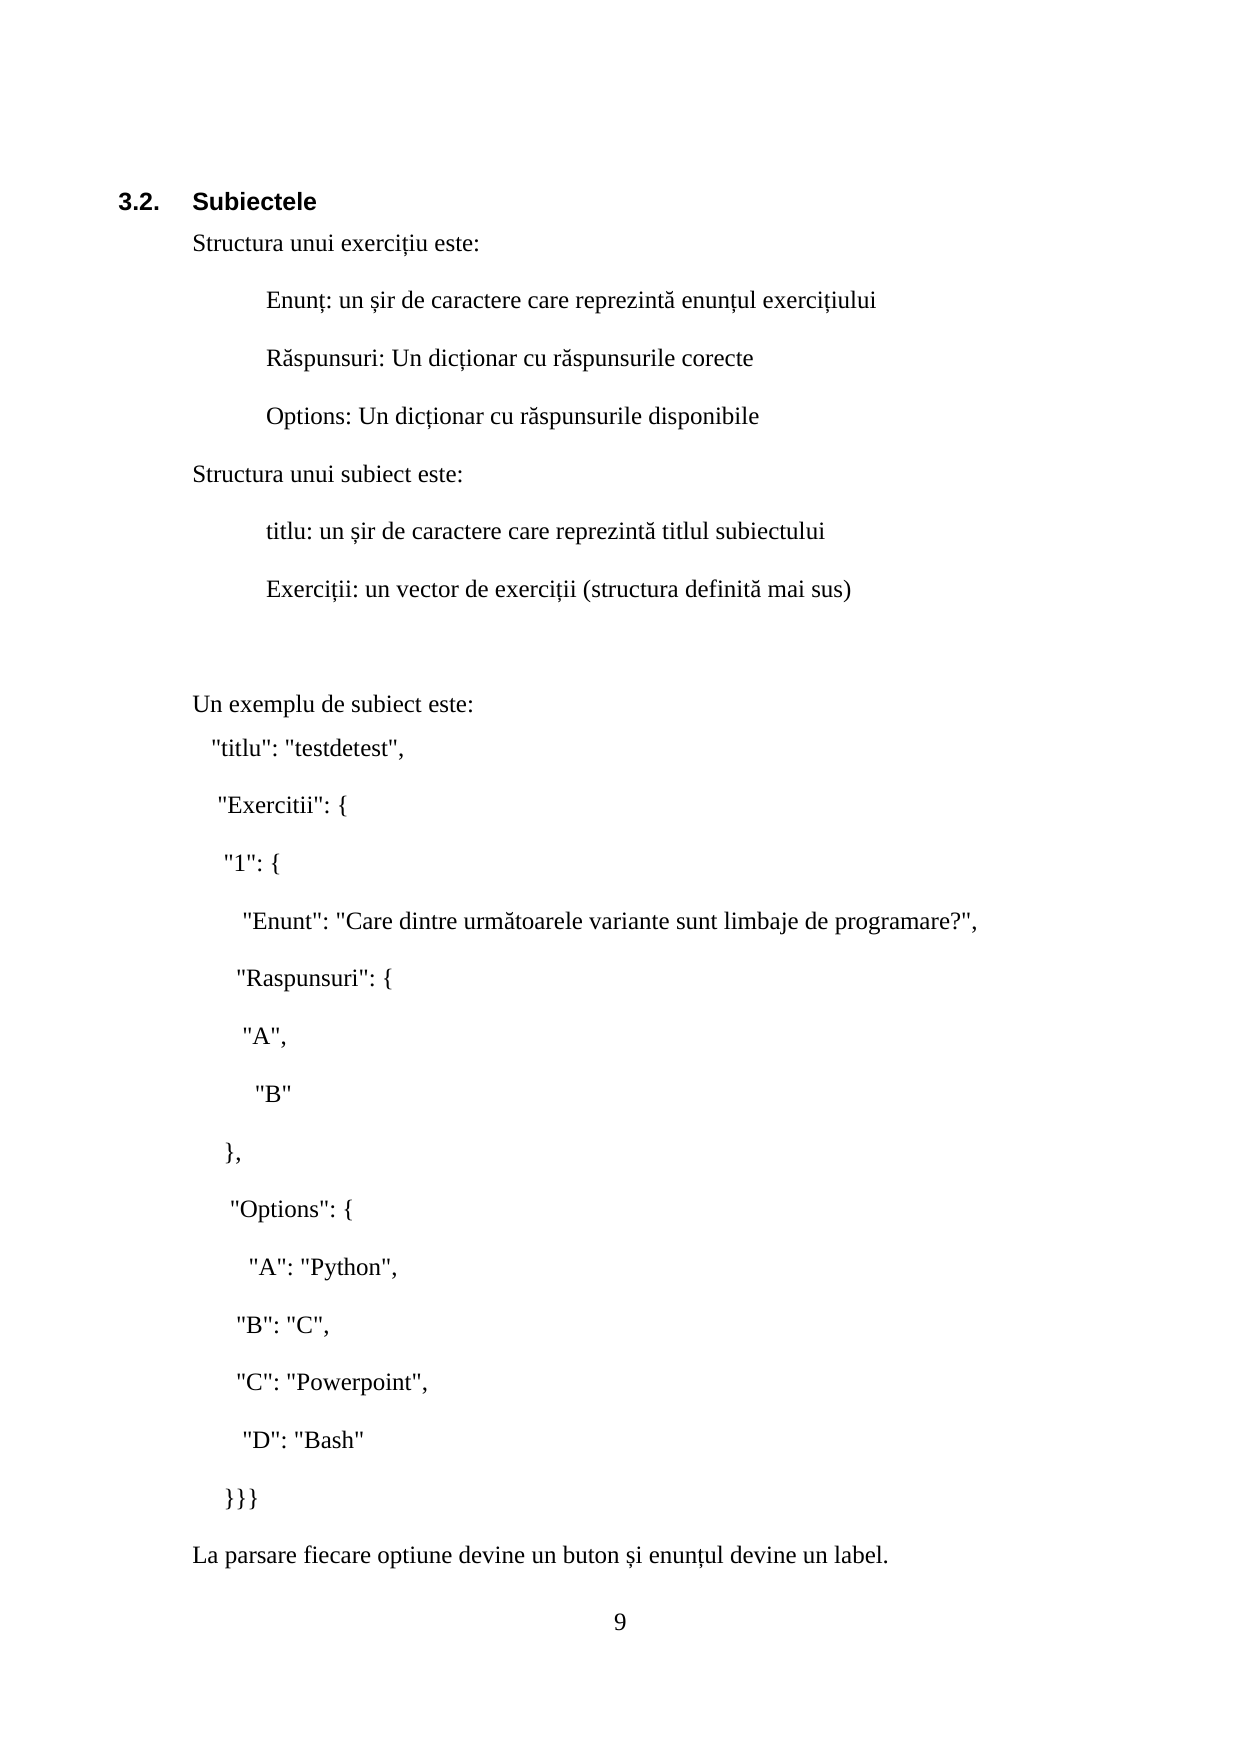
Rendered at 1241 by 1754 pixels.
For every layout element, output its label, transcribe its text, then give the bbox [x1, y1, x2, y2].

text Structura unui subiect este: [118, 459, 1122, 487]
text La parsare fiecare optiune devine un buton și enunțul devine un label. [118, 1541, 1122, 1569]
text Options: Un dicționar cu răspunsurile disponibile [118, 401, 1122, 430]
text "C": "Powerpoint", [118, 1367, 1122, 1396]
text "1": { [118, 848, 1122, 877]
text "Options": { [118, 1194, 1122, 1223]
text "Enunt": "Care dintre următoarele variante sunt limbaje de programare?", [118, 906, 1122, 934]
text "B": "C", [118, 1310, 1122, 1338]
text Exerciții: un vector de exerciții (structura definită mai sus) [118, 574, 1122, 603]
text "D": "Bash" [118, 1425, 1122, 1454]
text "Exercitii": { [118, 790, 1122, 819]
text Răspunsuri: Un dicționar cu răspunsurile corecte [118, 343, 1122, 372]
text }}} [118, 1483, 1122, 1512]
text "Raspunsuri": { [118, 963, 1122, 992]
text titlu: un șir de caractere care reprezintă titlul subiectului [118, 516, 1122, 545]
text "A", [118, 1021, 1122, 1050]
subtitle Subiectele [118, 187, 1122, 215]
text Structura unui exercițiu este: [118, 228, 1122, 257]
text Un exemplu de subiect este: "titlu": "testdetest", [118, 689, 1122, 761]
text Enunț: un șir de caractere care reprezintă enunțul exercițiului [118, 286, 1122, 314]
text }, [118, 1137, 1122, 1165]
text "A": "Python", [118, 1252, 1122, 1281]
text "B" [118, 1079, 1122, 1108]
